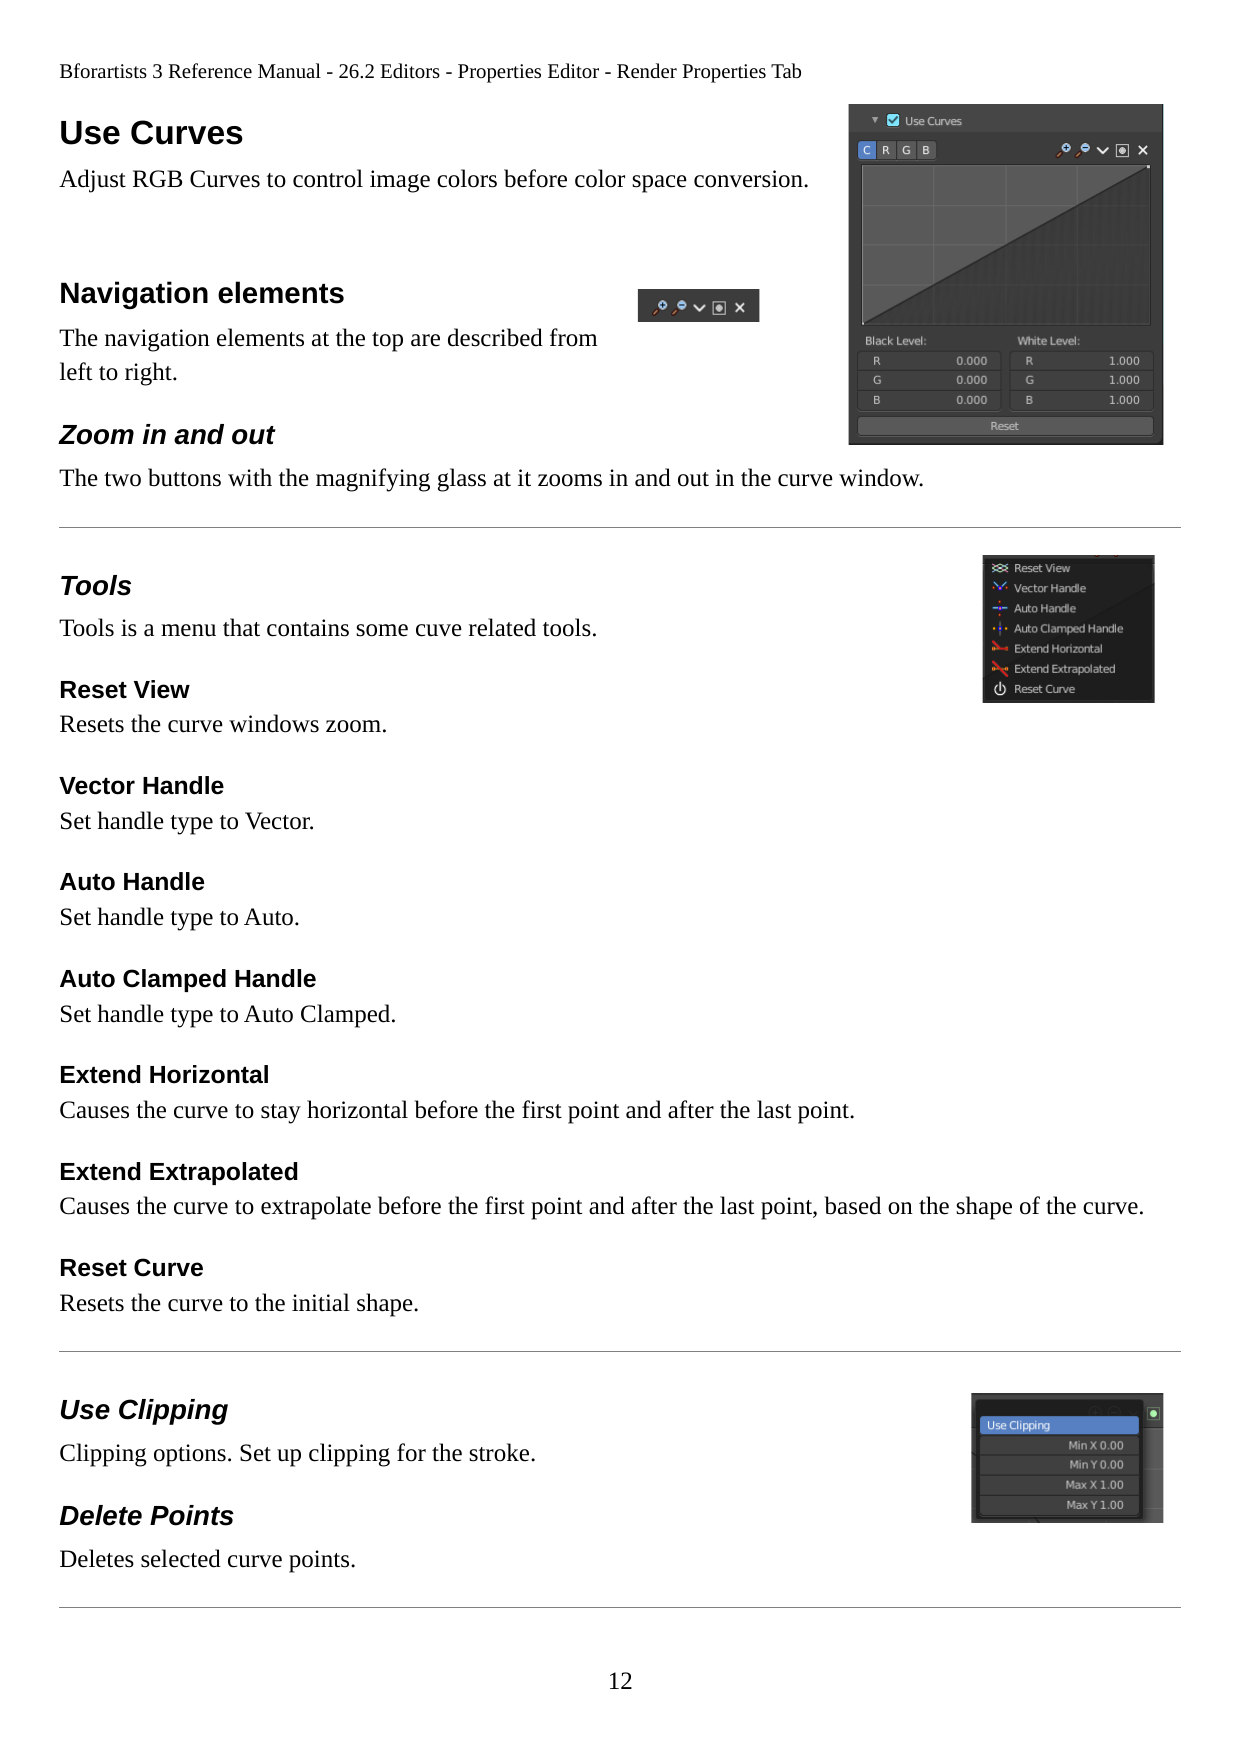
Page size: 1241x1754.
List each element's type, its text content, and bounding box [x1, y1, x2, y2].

subtitle Vector Handle [59, 771, 1181, 800]
text Set handle type to Vector. [59, 806, 1181, 835]
subtitle Auto Handle [59, 867, 1181, 896]
text The two buttons with the magnifying glass at it zooms in and out in the curve window. [59, 463, 1181, 492]
picture [637, 289, 760, 322]
subtitle Extend Horizontal [59, 1060, 1181, 1089]
text Deletes selected curve points. [59, 1544, 1181, 1572]
subtitle [1164, 113, 1181, 151]
text Causes the curve to extrapolate before the first point and after the last point, based on the shape of the curve. [59, 1191, 1181, 1220]
picture [971, 1393, 1164, 1523]
subtitle [1155, 675, 1181, 703]
subtitle Use Curves [59, 113, 848, 151]
text Set handle type to Auto. [59, 902, 1181, 931]
picture [848, 104, 1164, 445]
subtitle Reset View [59, 675, 982, 703]
text Causes the curve to stay horizontal before the first point and after the last point. [59, 1095, 1181, 1124]
text Resets the curve windows zoom. [59, 709, 1181, 738]
subtitle Auto Clamped Handle [59, 964, 1181, 992]
subtitle Navigation elements [59, 276, 848, 310]
picture [982, 555, 1155, 703]
subtitle Delete Points [59, 1499, 1181, 1531]
subtitle [1164, 1393, 1181, 1425]
text The navigation elements at the top are described from left to right. [59, 323, 848, 386]
text Adjust RGB Curves to control image colors before color space conversion. [59, 164, 848, 192]
text Clipping options. Set up clipping for the stroke. [59, 1438, 971, 1467]
text Tools is a menu that contains some cuve related tools. [59, 613, 982, 642]
subtitle Zoom in and out [59, 419, 1181, 451]
subtitle [1155, 569, 1181, 601]
subtitle [1164, 276, 1181, 310]
text Resets the curve to the initial shape. [59, 1288, 1181, 1316]
subtitle Reset Curve [59, 1253, 1181, 1281]
subtitle Extend Extrapolated [59, 1157, 1181, 1185]
text Set handle type to Auto Clamped. [59, 999, 1181, 1027]
subtitle Use Clipping [59, 1393, 971, 1425]
subtitle Tools [59, 569, 982, 601]
